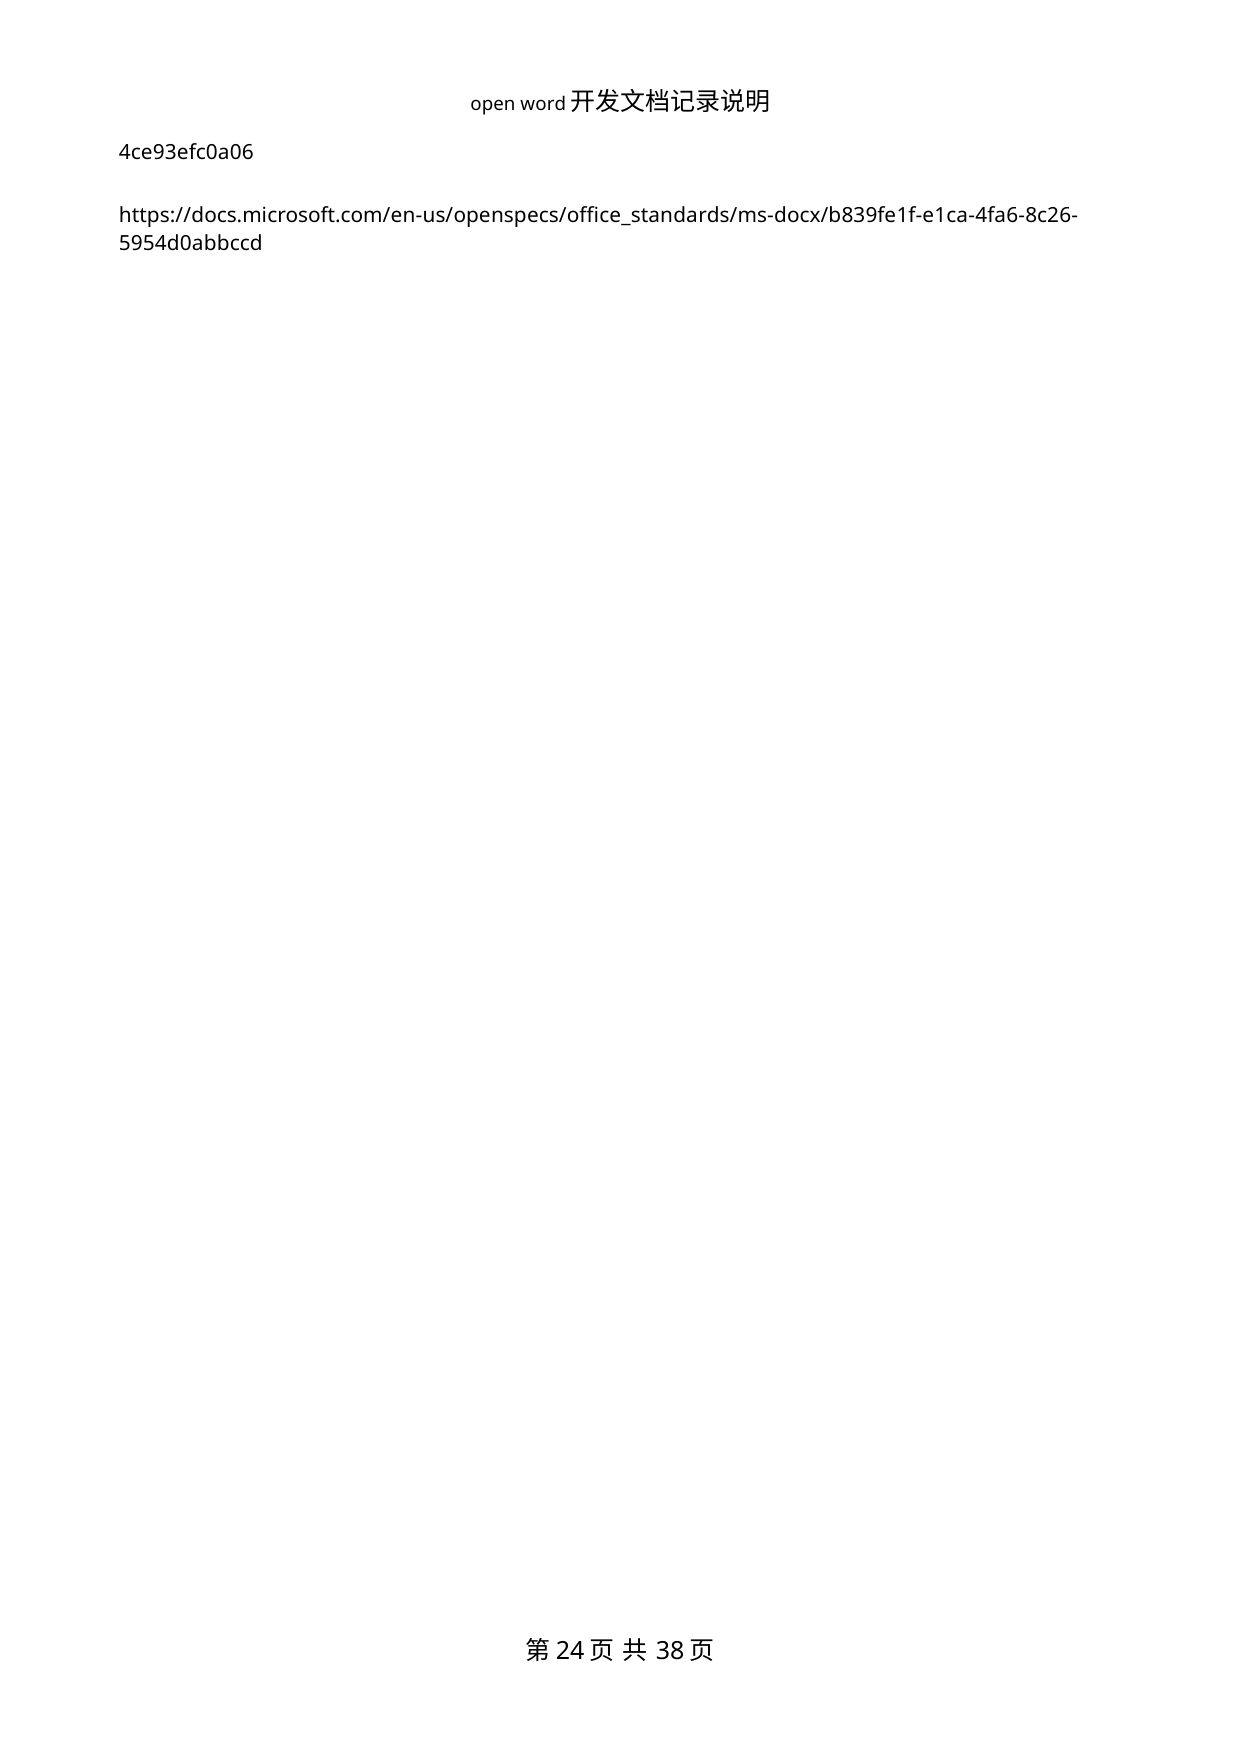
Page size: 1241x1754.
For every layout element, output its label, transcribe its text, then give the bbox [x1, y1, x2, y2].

text https://docs.microsoft.com/en-us/openspecs/office_standards/ms-docx/b839fe1f-e1ca-4fa6-8c26-5954d0abbccd [119, 200, 1121, 257]
text 4ce93efc0a06 [119, 137, 1121, 166]
